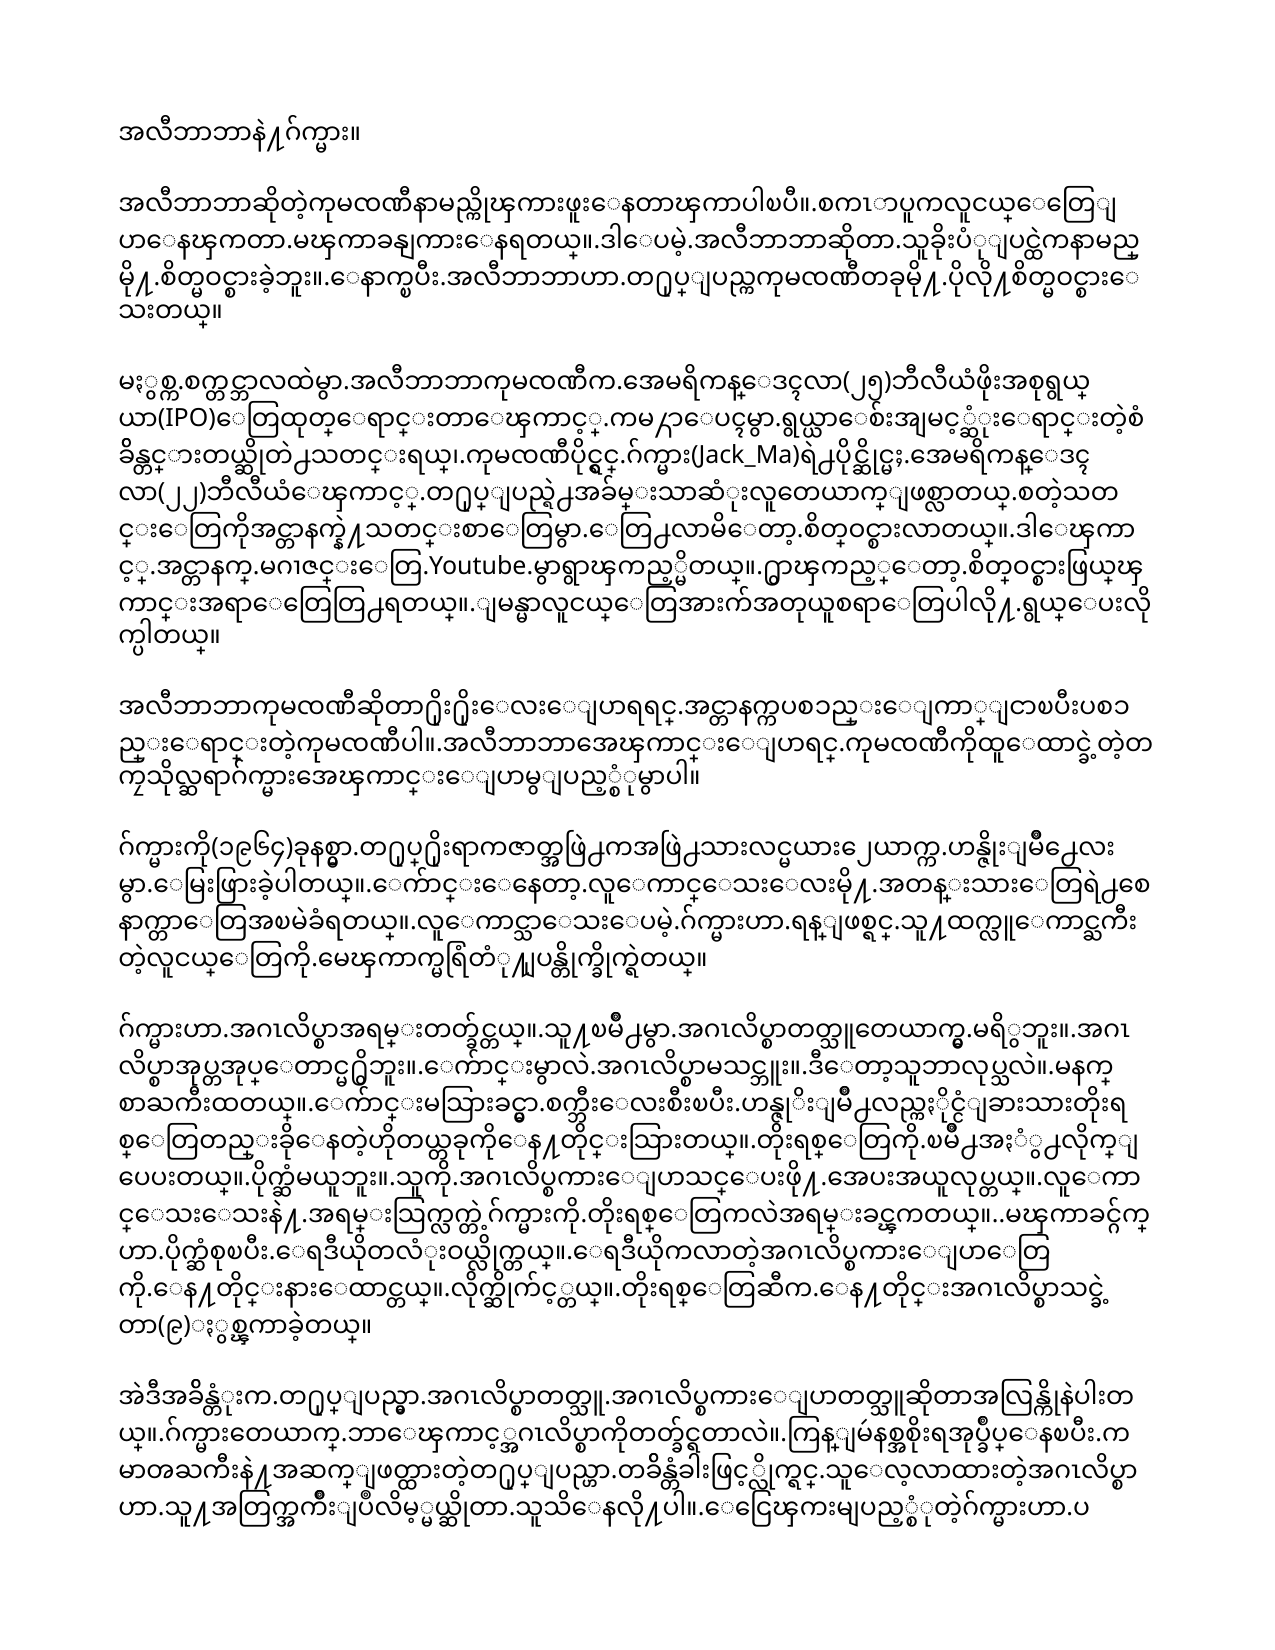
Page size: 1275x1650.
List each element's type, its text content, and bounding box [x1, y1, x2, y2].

text အလီဘာဘာနဲ႔ဂ်က္မား။ [118, 118, 1157, 151]
text အလီဘာဘာကုမၸဏီဆိုတာ႐ိုး႐ိုးေလးေျပာရရင္.အင္တာနက္ကပစၥည္းေျကာ္ျငာၿပီးပစၥည္းေရာင္းတဲ့ကုမၸဏီပါ။.အလီဘာဘာအေၾကာင္းေျပာရင္.ကုမၸဏီကိုထူေထာင္ခဲ့တဲ့တကၠသိုလ္ဆရာဂ်က္မားအေၾကာင္းေျပာမွျပည့္စံုမွာပါ။ [118, 688, 1157, 794]
text အဲဒီအခ်ိန္တံုးက.တ႐ုပ္ျပည္မွာ.အဂၤလိပ္စာတတ္သူ.အဂၤလိပ္စကားေျပာတတ္သူဆိုတာအလြန္ကိုနဲပါးတယ္။.ဂ်က္မားတေယာက္.ဘာေၾကာင့္အဂၤလိပ္စာကိုတတ္ခ်င္ရတာလဲ။.ကြန္ျမဴနစ္အစိုးရအုပ္ခ်ဳပ္ေနၿပီး.ကမာၻႀကီးနဲ႔အဆက္ျဖတ္ထားတဲ့တ႐ုပ္ျပည္ဟာ.တခ်ိန္တံခါးဖြင့္လိုက္ရင္.သူေလ့လာထားတဲ့အဂၤလိပ္စာဟာ.သူ႔အတြက္အက်ိဳးျပဳလိမ့္မယ္ဆိုတာ.သူသိေနလို႔ပါ။.ေငြေၾကးမျပည့္စံုတဲ့ဂ်က္မားဟာ.ပညာေရးကသာ.သူ႔ကိုဆင္းရဲတြင္းက.လြတ္ေျမာက္ႏိုင္ေစမယ္ဆိုတာ.ယံုၾကည္တယ္။ [118, 1377, 1157, 1525]
text အလီဘာဘာဆိုတဲ့ကုမၸဏီနာမည္ကိုၾကားဖူးေနတာၾကာပါၿပီ။.စကၤာပူကလူငယ္ေတြေျပာေနၾကတာ.မၾကာခနျကားေနရတယ္။.ဒါေပမဲ့.အလီဘာဘာဆိုတာ.သူခိုးပံုျပင္ထဲကနာမည္မို႔.စိတ္မဝင္စားခဲ့ဘူး။.ေနာက္ၿပီး.အလီဘာဘာဟာ.တ႐ုပ္ျပည္ကကုမၸဏီတခုမို႔.ပိုလို႔စိတ္မဝင္စားေသးတယ္။ [118, 185, 1157, 328]
text ဂ်က္မားဟာ.အဂၤလိပ္စာအရမ္းတတ္ခ်င္တယ္။.သူ႔ၿမိဳ႕မွာ.အဂၤလိပ္စာတတ္သူတေယာက္မွ.မရိွဘူး။.အဂၤလိပ္စာအုပ္တအုပ္ေတာင္မ႐ွိဘူး။.ေက်ာင္းမွာလဲ.အဂၤလိပ္စာမသင္ဘူး။.ဒီေတာ့သူဘာလုပ္သလဲ။.မနက္အေစာႀကီးထတယ္။.ေက်ာင္းမသြားခင္မွာ.စက္ဘီးေလးစီးၿပီး.ဟန္ဇုိးျမိဳ႕လည္ကႏိုင္ငံျခားသားတိုးရစ္ေတြတည္းခိုေနတဲ့ဟိုတယ္တခုကိုေန႔တိုင္းသြားတယ္။.တိုးရစ္ေတြကို.ၿမိဳ႕အႏံွ႕လိုက္ျပေပးတယ္။.ပိုက္ဆံမယူဘူး။.သူကို.အဂၤလိပ္စကားေျပာသင္ေပးဖို႔.အေပးအယူလုပ္တယ္။.လူေကာင္ေသးေသးနဲ႔.အရမ္းသြက္လက္တဲ့ဂ်က္မားကို.တိုးရစ္ေတြကလဲအရမ္းခင္ၾကတယ္။..မၾကာခင္ဂ်က္ဟာ.ပိုက္ဆံစုၿပီး.ေရဒီယိုတလံုးဝယ္လိုက္တယ္။.ေရဒီယိုကလာတဲ့အဂၤလိပ္စကားေျပာေတြကို.ေန႔တိုင္းနားေထာင္တယ္။.လိုက္ဆိုက်င့္တယ္။.တိုးရစ္ေတြဆီက.ေန႔တိုင္းအဂၤလိပ္စာသင္ခဲ့တာ(၉)ႏွစ္ၾကာခဲ့တယ္။ [118, 1011, 1157, 1343]
text ဂ်က္မားကို(၁၉၆၄)ခုနစ္မွာ.တ႐ုပ္႐ိုးရာကဇာတ္အဖြဲ႕ကအဖြဲ႕သားလင္မယား၂ေယာက္က.ဟန္ဇိုးျမိဳ႕ေလးမွာ.ေမြးဖြားခဲ့ပါတယ္။.ေက်ာင္းေနေတာ့.လူေကာင္ေသးေလးမို႔.အတန္းသားေတြရဲ႕စေနာက္တာေတြအၿမဲခံရတယ္။.လူေကာင္သာေသးေပမဲ့.ဂ်က္မားဟာ.ရန္ျဖစ္ရင္.သူ႔ထက္လူေကာင္ႀကီးတဲ့လူငယ္ေတြကို.မေၾကာက္မရြံတံု႔ျပန္တိုက္ခိုက္ရဲတယ္။ [118, 828, 1157, 976]
text မႏွစ္က.စက္တင္ဘာလထဲမွာ.အလီဘာဘာကုမၸဏီက.အေမရိကန္ေဒၚလာ(၂၅)ဘီလီယံဖိုးအစုရွယ္ယာ(IPO)ေတြထုတ္ေရာင္းတာေၾကာင့္.ကမ႓ာေပၚမွာ.ရွယ္ယာေစ်းအျမင့္ဆံုးေရာင္းတဲ့စံခ်ိန္တင္သြားတယ္ဆိုတဲ႕သတင္းရယ္၊.ကုမၸဏီပိုင္ရွင္.ဂ်က္မား(Jack_Ma)ရဲ႕ပိုင္ဆိုင္မႈ.အေမရိကန္ေဒၚလာ(၂၂)ဘီလီယံေၾကာင့္.တ႐ုပ္ျပည္ရဲ႕အခ်မ္းသာဆံုးလူတေယာက္ျဖစ္လာတယ္.စတဲ့သတင္းေတြကိုအင္တာနက္နဲ႔သတင္းစာေတြမွာ.ေတြ႕လာမိေတာ့.စိတ္ဝင္စားလာတယ္။.ဒါေၾကာင့္.အင္တာနက္.မဂၢဇင္းေတြ.Youtube.မွာရွာၾကည့္မိတယ္။.႐ွာၾကည့္ေတာ့.စိတ္ဝင္စားဖြယ္အေၾကာင္းအရာေတြေတြ႕ရတယ္။.ျမန္မာလူငယ္ေတြအားက်အတုယူစရာေတြပါလို႔.ရွယ္ေပးလိုက္ပါတယ္။ [118, 362, 1157, 654]
